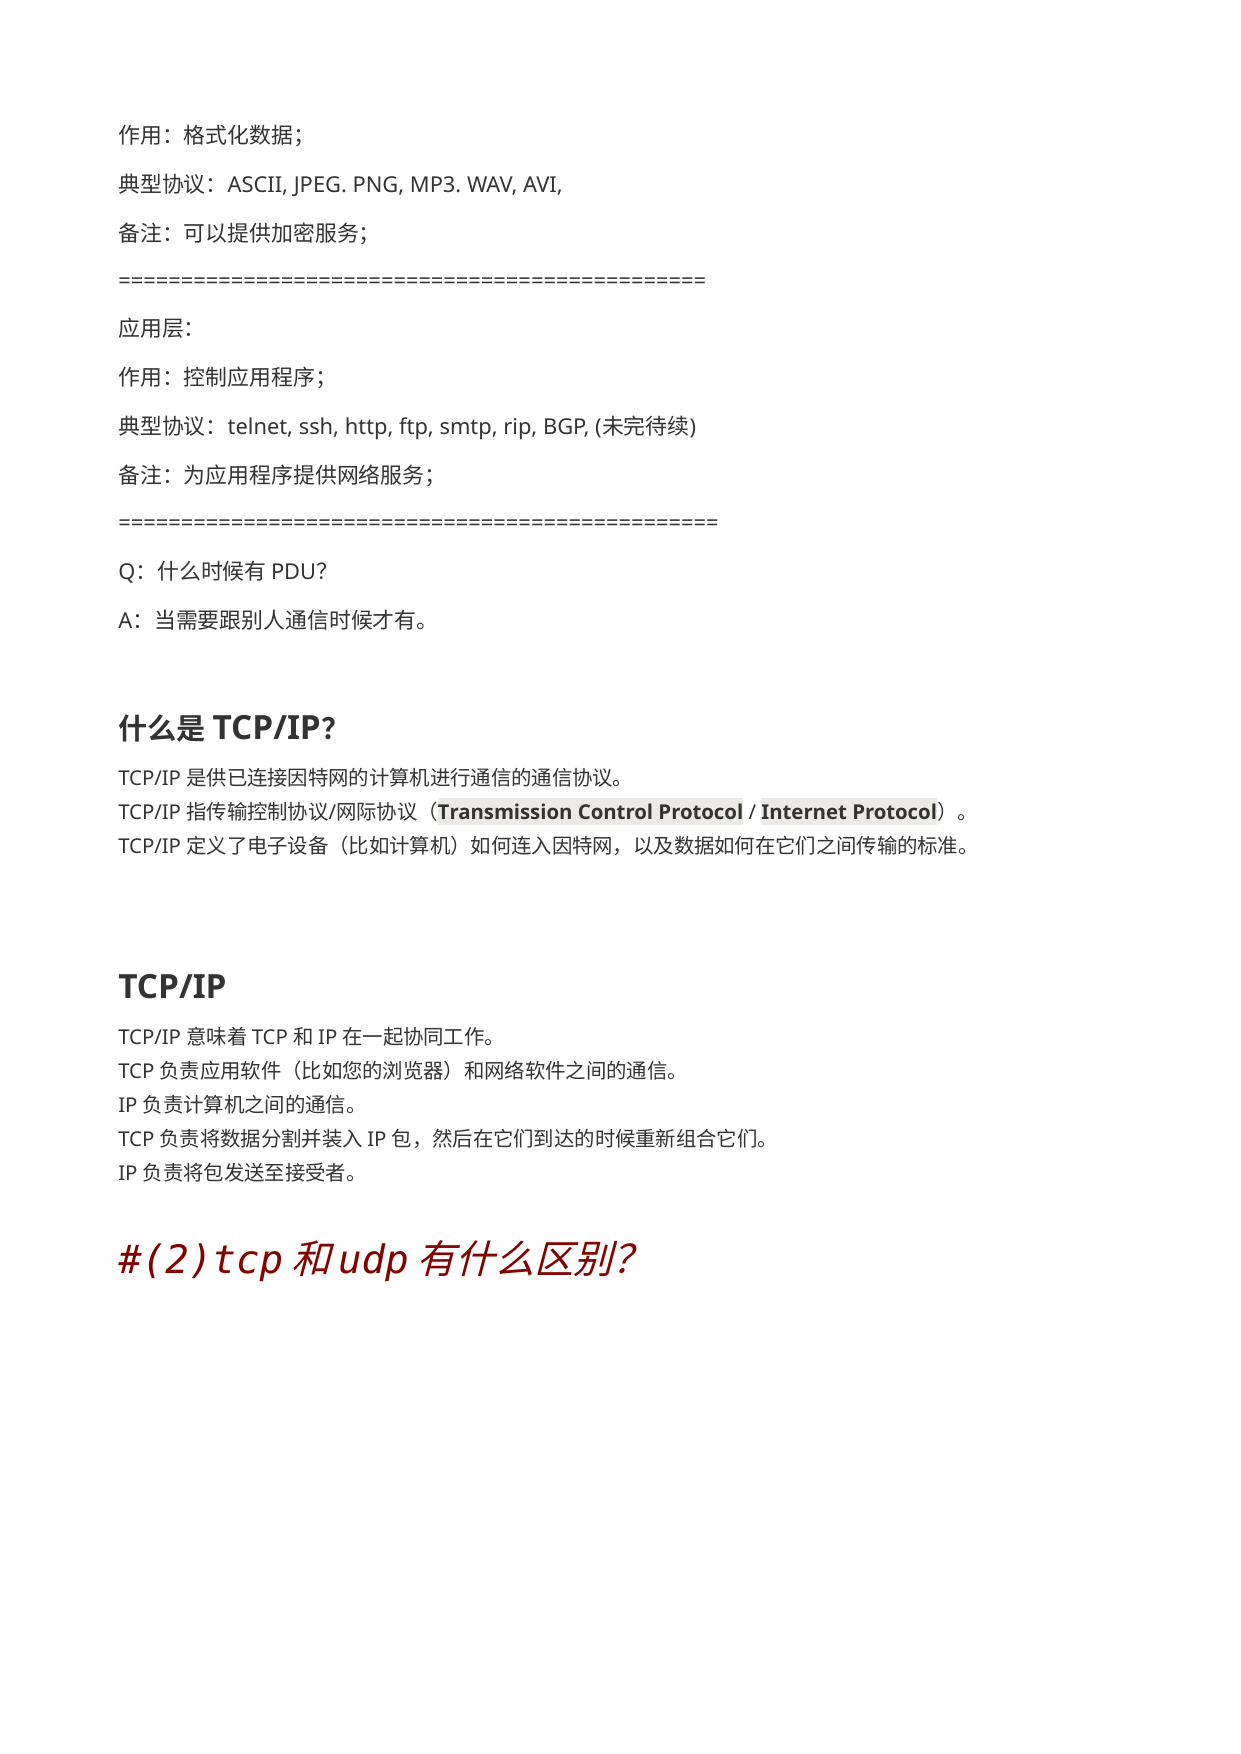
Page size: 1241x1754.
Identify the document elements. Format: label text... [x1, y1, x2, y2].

text 备注：为应用程序提供网络服务； [118, 458, 1122, 490]
text IP 负责计算机之间的通信。 [118, 1089, 1122, 1118]
text Q：什么时候有PDU？ [118, 554, 1122, 585]
subtitle TCP/IP [118, 963, 1122, 1008]
text 作用：格式化数据； [118, 118, 1122, 150]
text 典型协议：telnet, ssh, http, ftp, smtp, rip, BGP, (未完待续) [118, 409, 1122, 441]
text TCP 负责将数据分割并装入 IP 包，然后在它们到达的时候重新组合它们。 [118, 1122, 1122, 1152]
text =============================================== [118, 265, 1122, 294]
text TCP/IP 指传输控制协议/网际协议（Transmission Control Protocol / Internet Protocol）。 [118, 796, 1122, 825]
text 作用：控制应用程序； [118, 360, 1122, 392]
text TCP 负责应用软件（比如您的浏览器）和网络软件之间的通信。 [118, 1055, 1122, 1084]
text TCP/IP 定义了电子设备（比如计算机）如何连入因特网，以及数据如何在它们之间传输的标准。 [118, 829, 1122, 859]
text #(2)tcp和udp有什么区别？ [118, 1228, 1122, 1285]
subtitle 什么是 TCP/IP？ [118, 704, 1122, 749]
text A：当需要跟别人通信时候才有。 [118, 603, 1122, 634]
text 应用层： [118, 311, 1122, 343]
text TCP/IP 意味着 TCP 和 IP 在一起协同工作。 [118, 1021, 1122, 1050]
text ================================================ [118, 507, 1122, 537]
text TCP/IP 是供已连接因特网的计算机进行通信的通信协议。 [118, 762, 1122, 791]
text 备注：可以提供加密服务； [118, 216, 1122, 248]
text IP 负责将包发送至接受者。 [118, 1156, 1122, 1186]
text 典型协议：ASCII, JPEG. PNG, MP3. WAV, AVI, [118, 167, 1122, 199]
